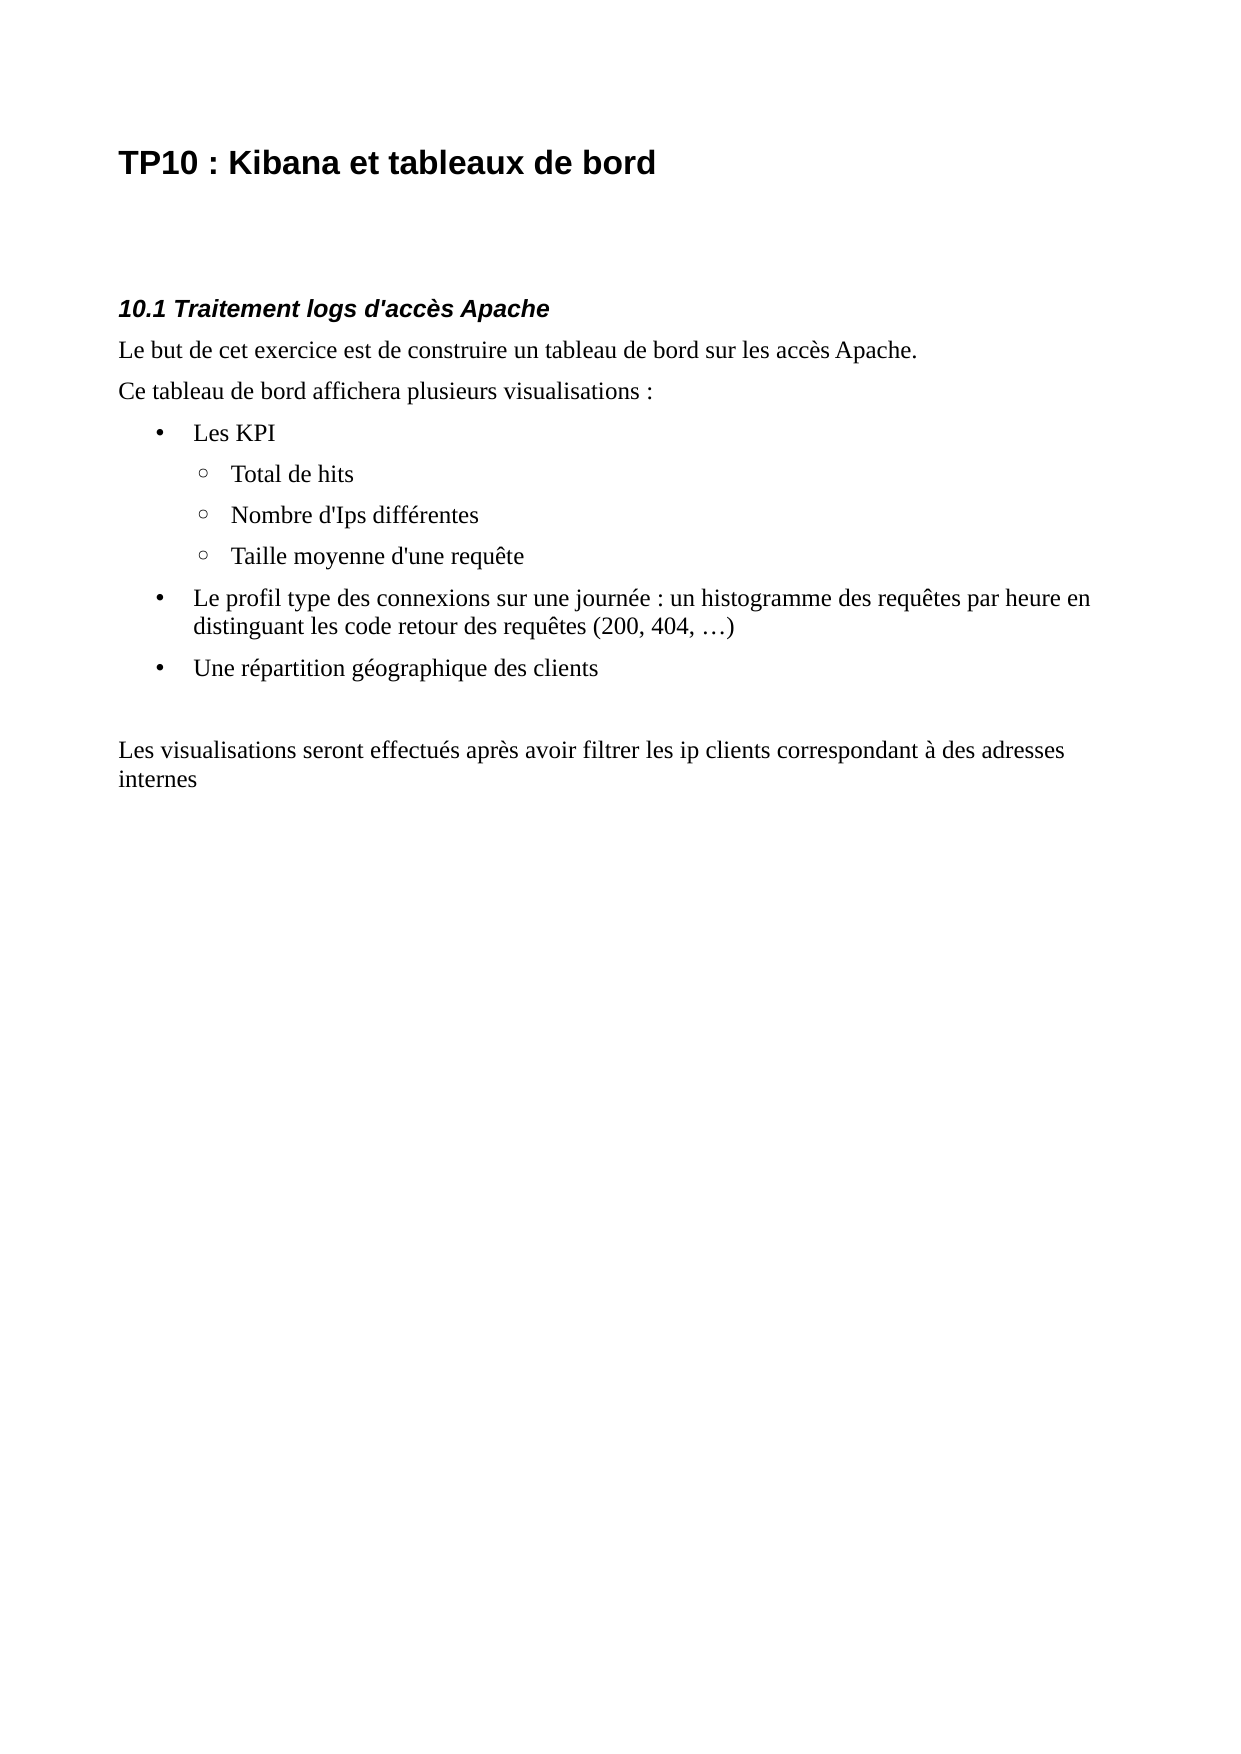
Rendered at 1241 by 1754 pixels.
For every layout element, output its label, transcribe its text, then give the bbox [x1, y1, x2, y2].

text Ce tableau de bord affichera plusieurs visualisations : [118, 376, 1122, 405]
list Taille moyenne d'une requête [193, 541, 1122, 570]
list Total de hits [193, 459, 1122, 488]
subtitle TP10 : Kibana et tableaux de bord [118, 143, 1122, 182]
text 10.1 Traitement logs d'accès Apache [118, 294, 1122, 323]
list Une répartition géographique des clients [156, 653, 1122, 681]
text Les visualisations seront effectués après avoir filtrer les ip clients correspondant à des adresses internes [118, 735, 1122, 793]
list Les KPI [156, 418, 1122, 446]
text Le but de cet exercice est de construire un tableau de bord sur les accès Apache. [118, 335, 1122, 364]
list Le profil type des connexions sur une journée : un histogramme des requêtes par heure en distinguant les code retour des requêtes (200, 404, …) [156, 583, 1122, 640]
list Nombre d'Ips différentes [193, 500, 1122, 529]
